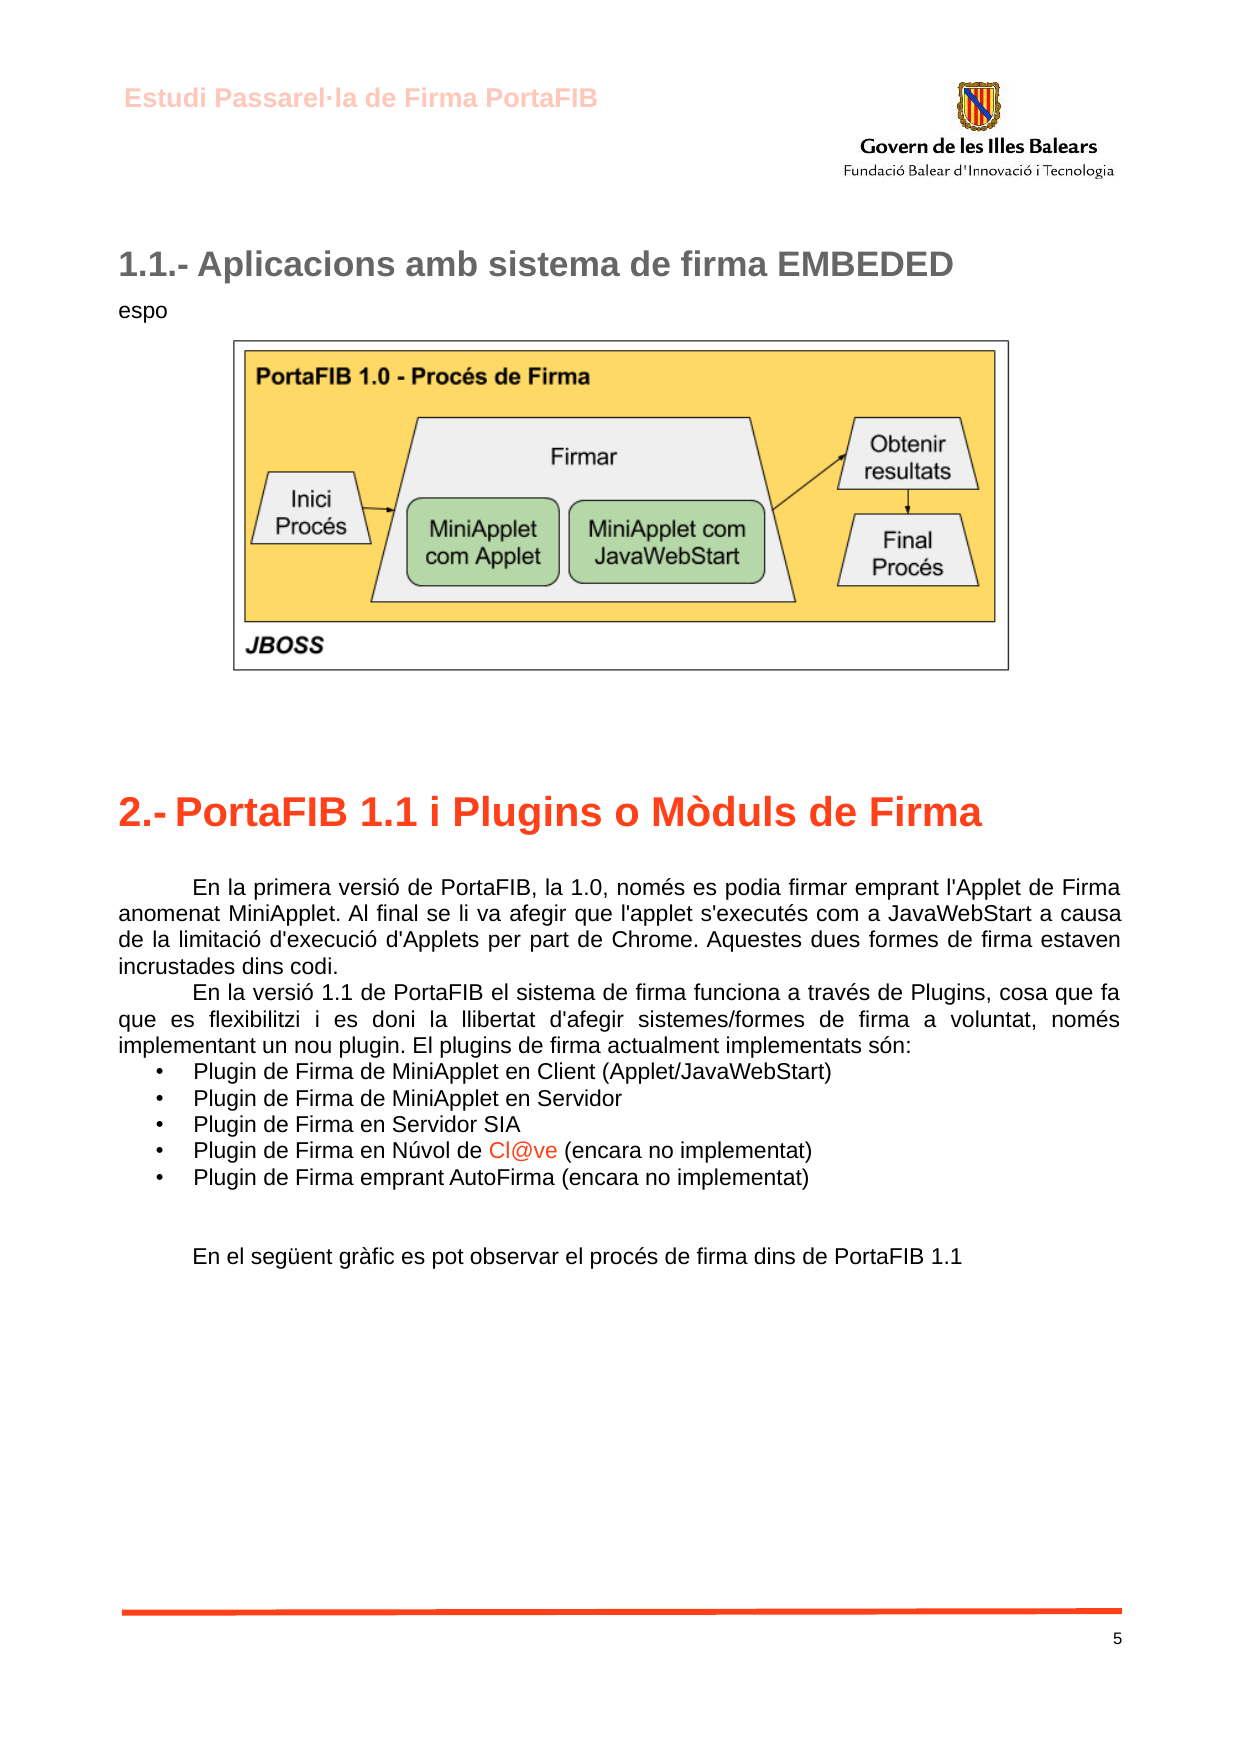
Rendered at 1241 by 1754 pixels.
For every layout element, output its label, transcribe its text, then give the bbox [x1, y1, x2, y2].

text En el següent gràfic es pot observar el procés de firma dins de PortaFIB 1.1 [118, 1243, 1122, 1269]
list Plugin de Firma de MiniApplet en Servidor [156, 1084, 1122, 1111]
picture [840, 82, 1117, 179]
subtitle PortaFIB 1.1 i Plugins o Mòduls de Firma [118, 787, 1122, 835]
text En la versió 1.1 de PortaFIB el sistema de firma funciona a través de Plugins, cosa que fa que es flexibilitzi i es doni la llibertat d'afegir sistemes/formes de firma a voluntat, només implementant un nou plugin. El plugins de firma actualment implementats són: [118, 979, 1122, 1058]
list Plugin de Firma emprant AutoFirma (encara no implementat) [156, 1164, 1122, 1190]
text En la primera versió de PortaFIB, la 1.0, només es podia firmar emprant l'Applet de Firma anomenat MiniApplet. Al final se li va afegir que l'applet s'executés com a JavaWebStart a causa de la limitació d'execució d'Applets per part de Chrome. Aquestes dues formes de firma estaven incrustades dins codi. [118, 874, 1122, 979]
list Plugin de Firma en Servidor SIA [156, 1111, 1122, 1137]
subtitle Aplicacions amb sistema de firma EMBEDED [118, 243, 1122, 284]
picture [216, 323, 1024, 683]
list Plugin de Firma en Núvol de Cl@ve (encara no implementat) [156, 1137, 1122, 1164]
text espo [118, 297, 1122, 323]
list Plugin de Firma de MiniApplet en Client (Applet/JavaWebStart) [156, 1058, 1122, 1084]
